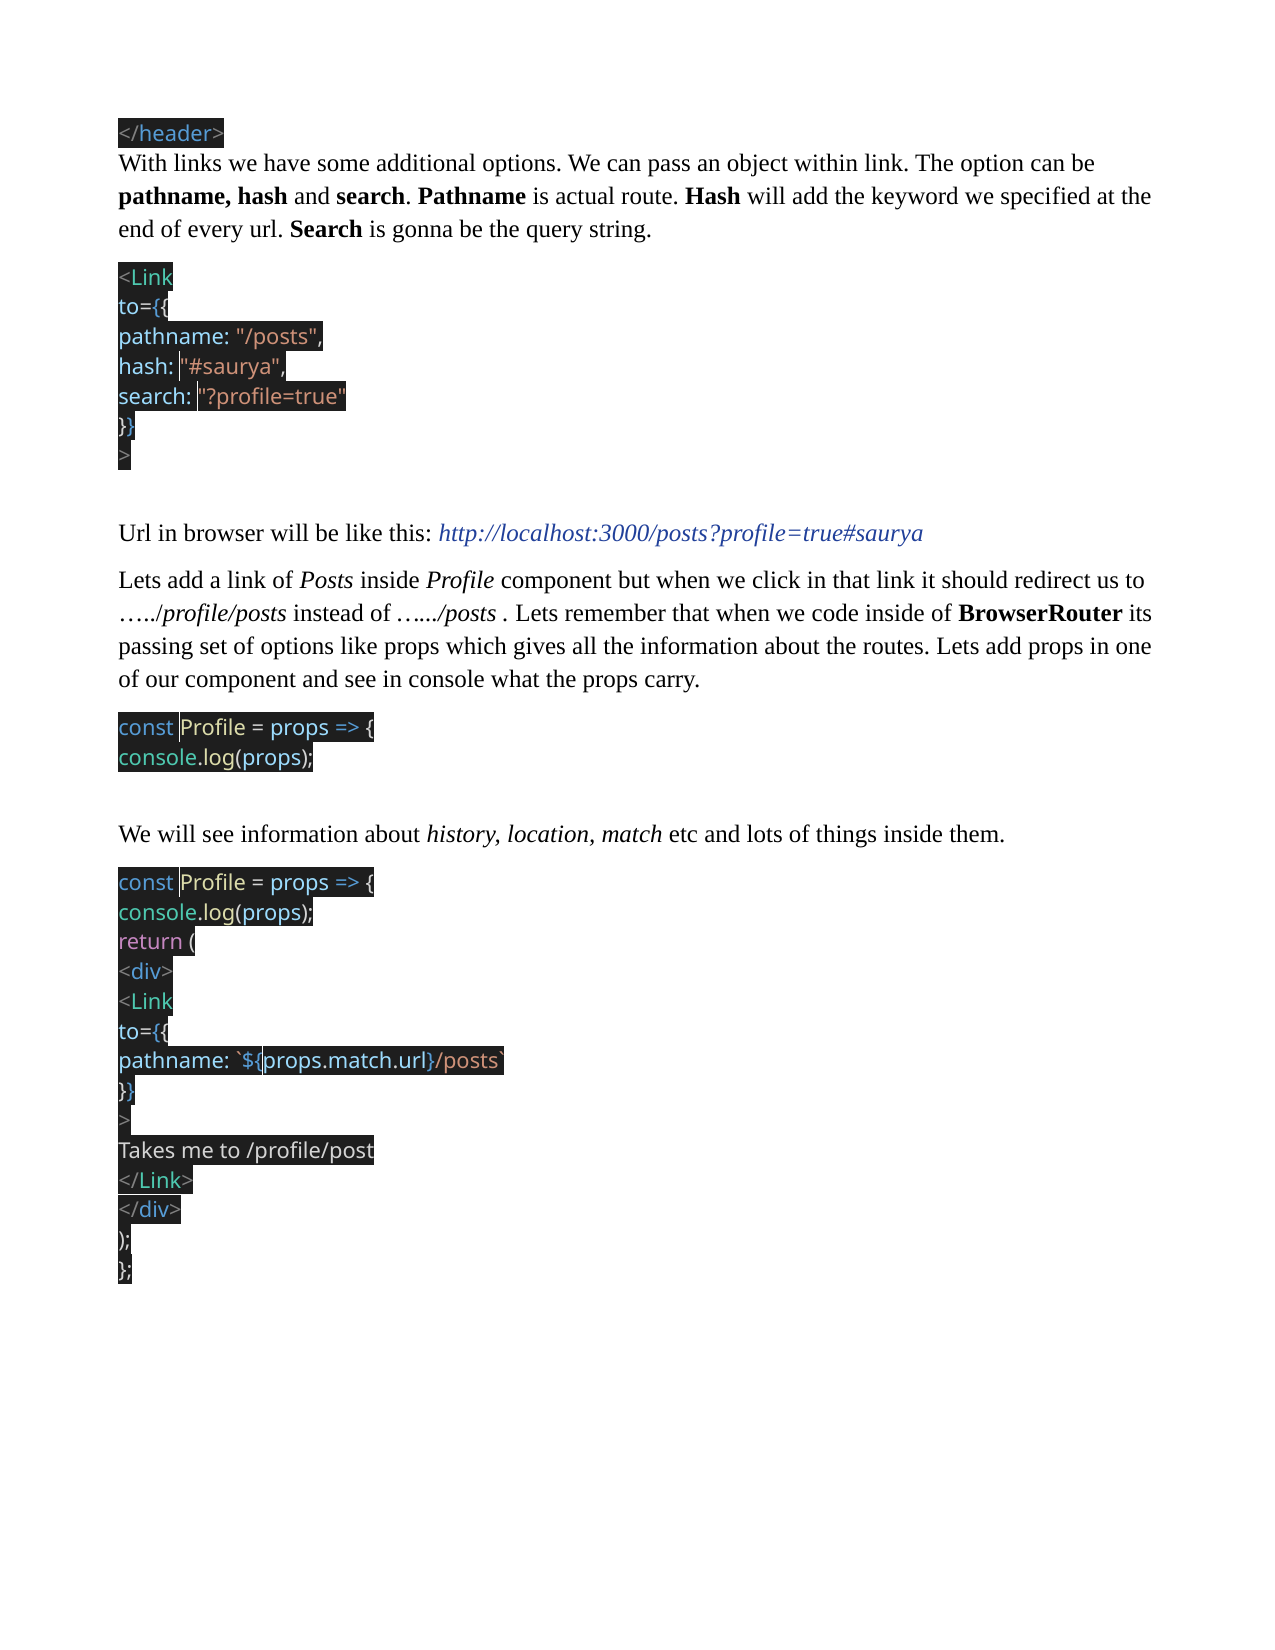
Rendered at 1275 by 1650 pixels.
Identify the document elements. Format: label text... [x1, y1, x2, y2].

text const Profile = props => { [118, 867, 1157, 897]
text pathname: "/posts", [118, 321, 1157, 351]
text const Profile = props => { [118, 712, 1157, 742]
text </Link> [118, 1165, 1157, 1194]
text > [118, 440, 1157, 470]
text console.log(props); [118, 897, 1157, 926]
text search: "?profile=true" [118, 381, 1157, 411]
text to={{ [118, 1016, 1157, 1046]
text <Link [118, 262, 1157, 291]
text }} [118, 1075, 1157, 1105]
text > [118, 1105, 1157, 1135]
text Lets add a link of Posts inside Profile component but when we click in that link it should redirect us to …../profile/posts instead of ….../posts . Lets remember that when we code inside of BrowserRouter its passing set of options like props which gives all the information about the routes. Lets add props in one of our component and see in console what the props carry. [118, 565, 1157, 693]
text Takes me to /profile/post [118, 1135, 1157, 1165]
text <Link [118, 986, 1157, 1016]
text ); [118, 1224, 1157, 1254]
text pathname: `${props.match.url}/posts` [118, 1046, 1157, 1075]
text </div> [118, 1194, 1157, 1224]
text return ( [118, 926, 1157, 956]
text hash: "#saurya", [118, 351, 1157, 381]
text Url in browser will be like this: http://localhost:3000/posts?profile=true#saurya [118, 518, 1157, 546]
text }} [118, 411, 1157, 440]
text We will see information about history, location, match etc and lots of things inside them. [118, 819, 1157, 848]
text to={{ [118, 291, 1157, 321]
text console.log(props); [118, 742, 1157, 772]
text <div> [118, 956, 1157, 986]
text With links we have some additional options. We can pass an object within link. The option can be pathname, hash and search. Pathname is actual route. Hash will add the keyword we specified at the end of every url. Search is gonna be the query string. [118, 148, 1157, 243]
text }; [118, 1254, 1157, 1284]
text </header> [118, 118, 1157, 148]
